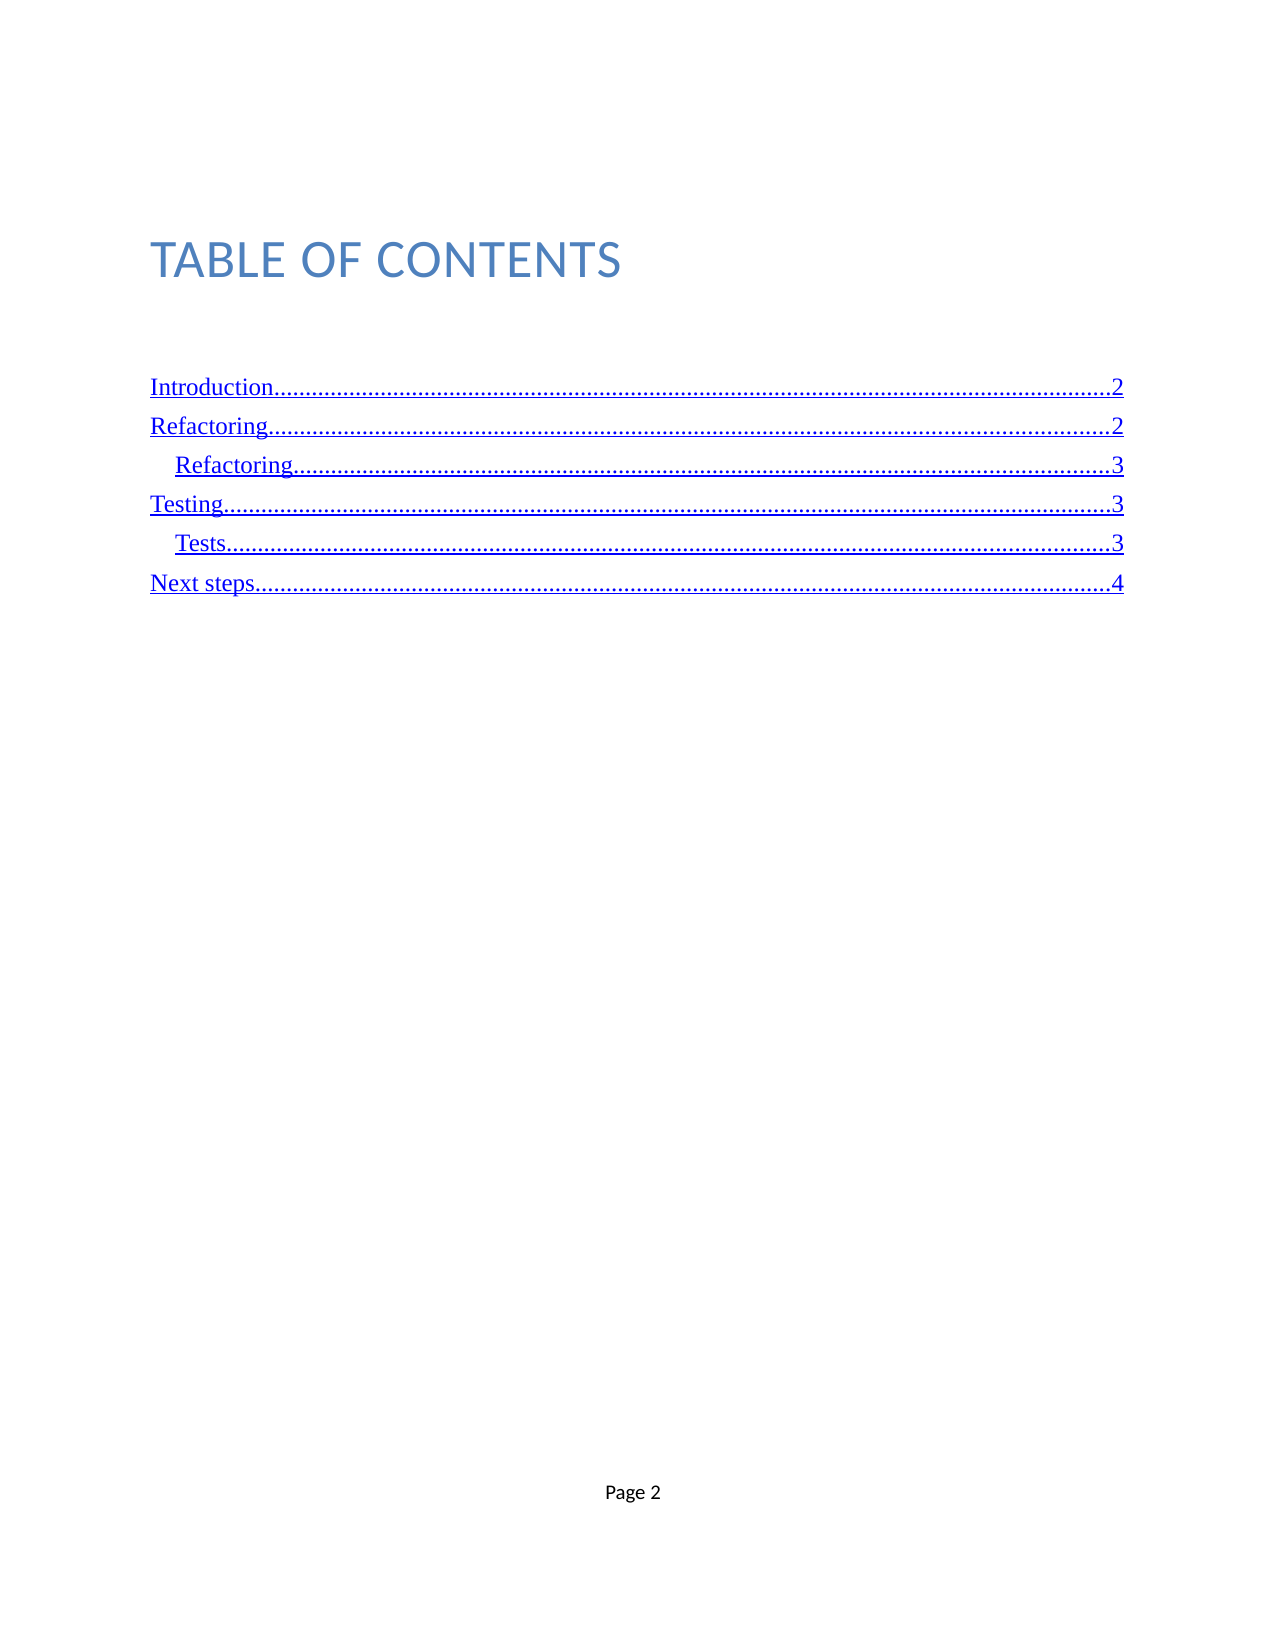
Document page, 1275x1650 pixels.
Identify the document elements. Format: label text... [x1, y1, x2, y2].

text Refactoring 3 [175, 450, 1125, 479]
text Introduction 2 [150, 372, 1125, 401]
text Next steps 4 [150, 568, 1125, 596]
text Refactoring 2 [150, 411, 1125, 440]
text Tests 3 [175, 528, 1125, 557]
text Testing 3 [150, 489, 1125, 518]
subtitle Table of Contents [150, 225, 1125, 291]
